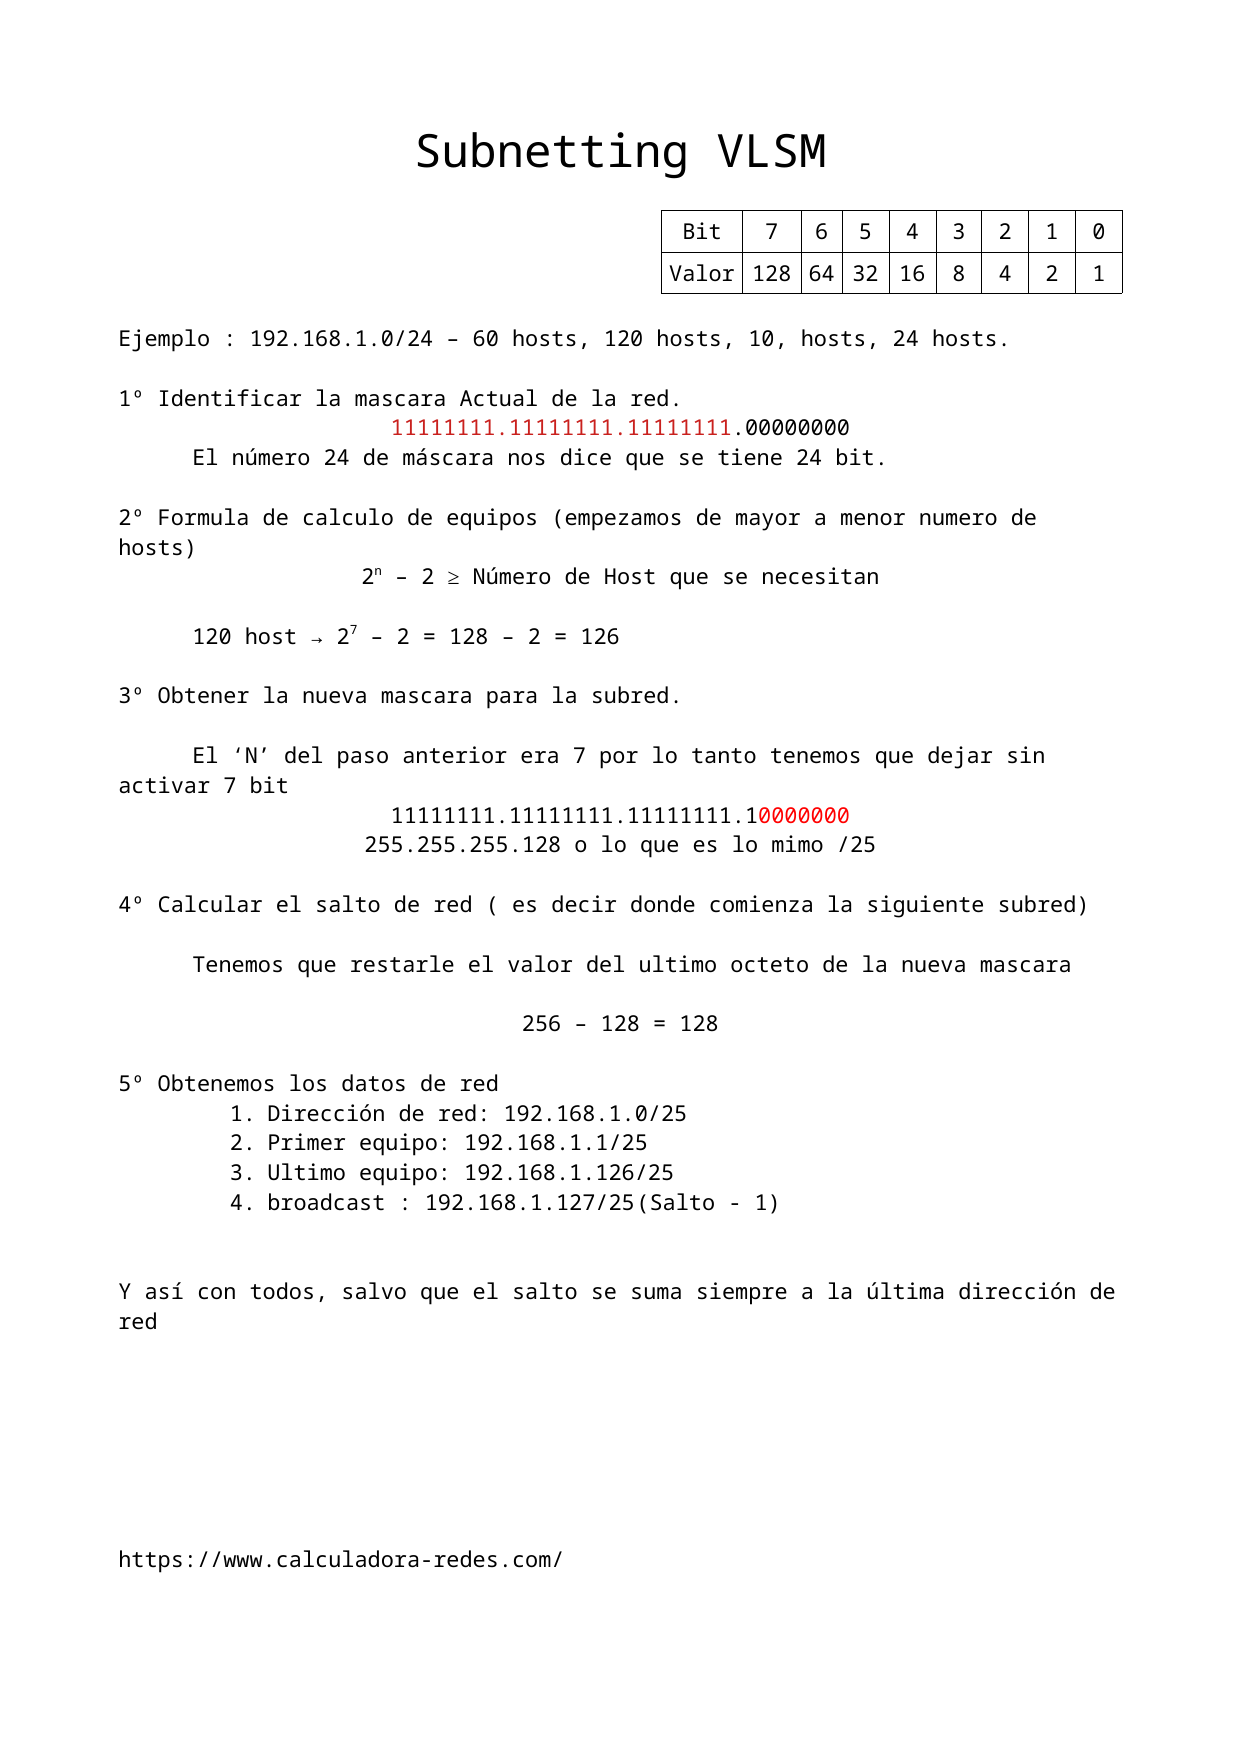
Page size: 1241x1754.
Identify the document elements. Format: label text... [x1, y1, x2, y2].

text 2n – 2 ≥ Número de Host que se necesitan [118, 561, 1122, 591]
text Ejemplo : 192.168.1.0/24 – 60 hosts, 120 hosts, 10, hosts, 24 hosts. [118, 323, 1122, 353]
text 3º Obtener la nueva mascara para la subred. [118, 680, 1122, 710]
text 4º Calcular el salto de red ( es decir donde comienza la siguiente subred) [118, 889, 1122, 919]
text Y así con todos, salvo que el salto se suma siempre a la última dirección de red [118, 1276, 1122, 1336]
table_cell 64 [802, 253, 842, 293]
text Tenemos que restarle el valor del ultimo octeto de la nueva mascara [118, 948, 1122, 978]
table_header 7 [743, 211, 801, 252]
table_header 5 [843, 211, 889, 252]
table_header 6 [802, 211, 842, 252]
text https://www.calculadora-redes.com/ [118, 1544, 1122, 1574]
list Ultimo equipo: 192.168.1.126/25 [229, 1157, 1122, 1187]
text Subnetting VLSM [118, 118, 1122, 181]
table_cell 4 [982, 253, 1028, 293]
table_cell 32 [843, 253, 889, 293]
text 2º Formula de calculo de equipos (empezamos de mayor a menor numero de hosts) [118, 502, 1122, 561]
table_header 1 [1029, 211, 1075, 252]
table_header 3 [937, 211, 981, 252]
table_header 4 [890, 211, 936, 252]
table_header 0 [1076, 211, 1122, 252]
table_cell 1 [1076, 253, 1122, 293]
table_header Bit [662, 211, 742, 252]
text 256 – 128 = 128 [118, 1008, 1122, 1038]
list Dirección de red: 192.168.1.0/25 [229, 1097, 1122, 1127]
text El número 24 de máscara nos dice que se tiene 24 bit. [118, 442, 1122, 472]
text 1º Identificar la mascara Actual de la red. [118, 382, 1122, 412]
table_cell 8 [937, 253, 981, 293]
text 11111111.11111111.11111111.10000000 [118, 799, 1122, 829]
table_cell 128 [743, 253, 801, 293]
list broadcast : 192.168.1.127/25 (Salto - 1) [229, 1187, 1122, 1217]
text 120 host → 27 – 2 = 128 – 2 = 126 [118, 621, 1122, 651]
text 255.255.255.128 o lo que es lo mimo /25 [118, 829, 1122, 859]
table_header 2 [982, 211, 1028, 252]
table_cell 2 [1029, 253, 1075, 293]
text 5º Obtenemos los datos de red [118, 1068, 1122, 1097]
text El ‘N’ del paso anterior era 7 por lo tanto tenemos que dejar sin activar 7 bit [118, 740, 1122, 799]
table_cell 16 [890, 253, 936, 293]
text 11111111.11111111.11111111.00000000 [118, 412, 1122, 442]
list Primer equipo: 192.168.1.1/25 [229, 1127, 1122, 1157]
table_cell Valor [662, 253, 742, 293]
